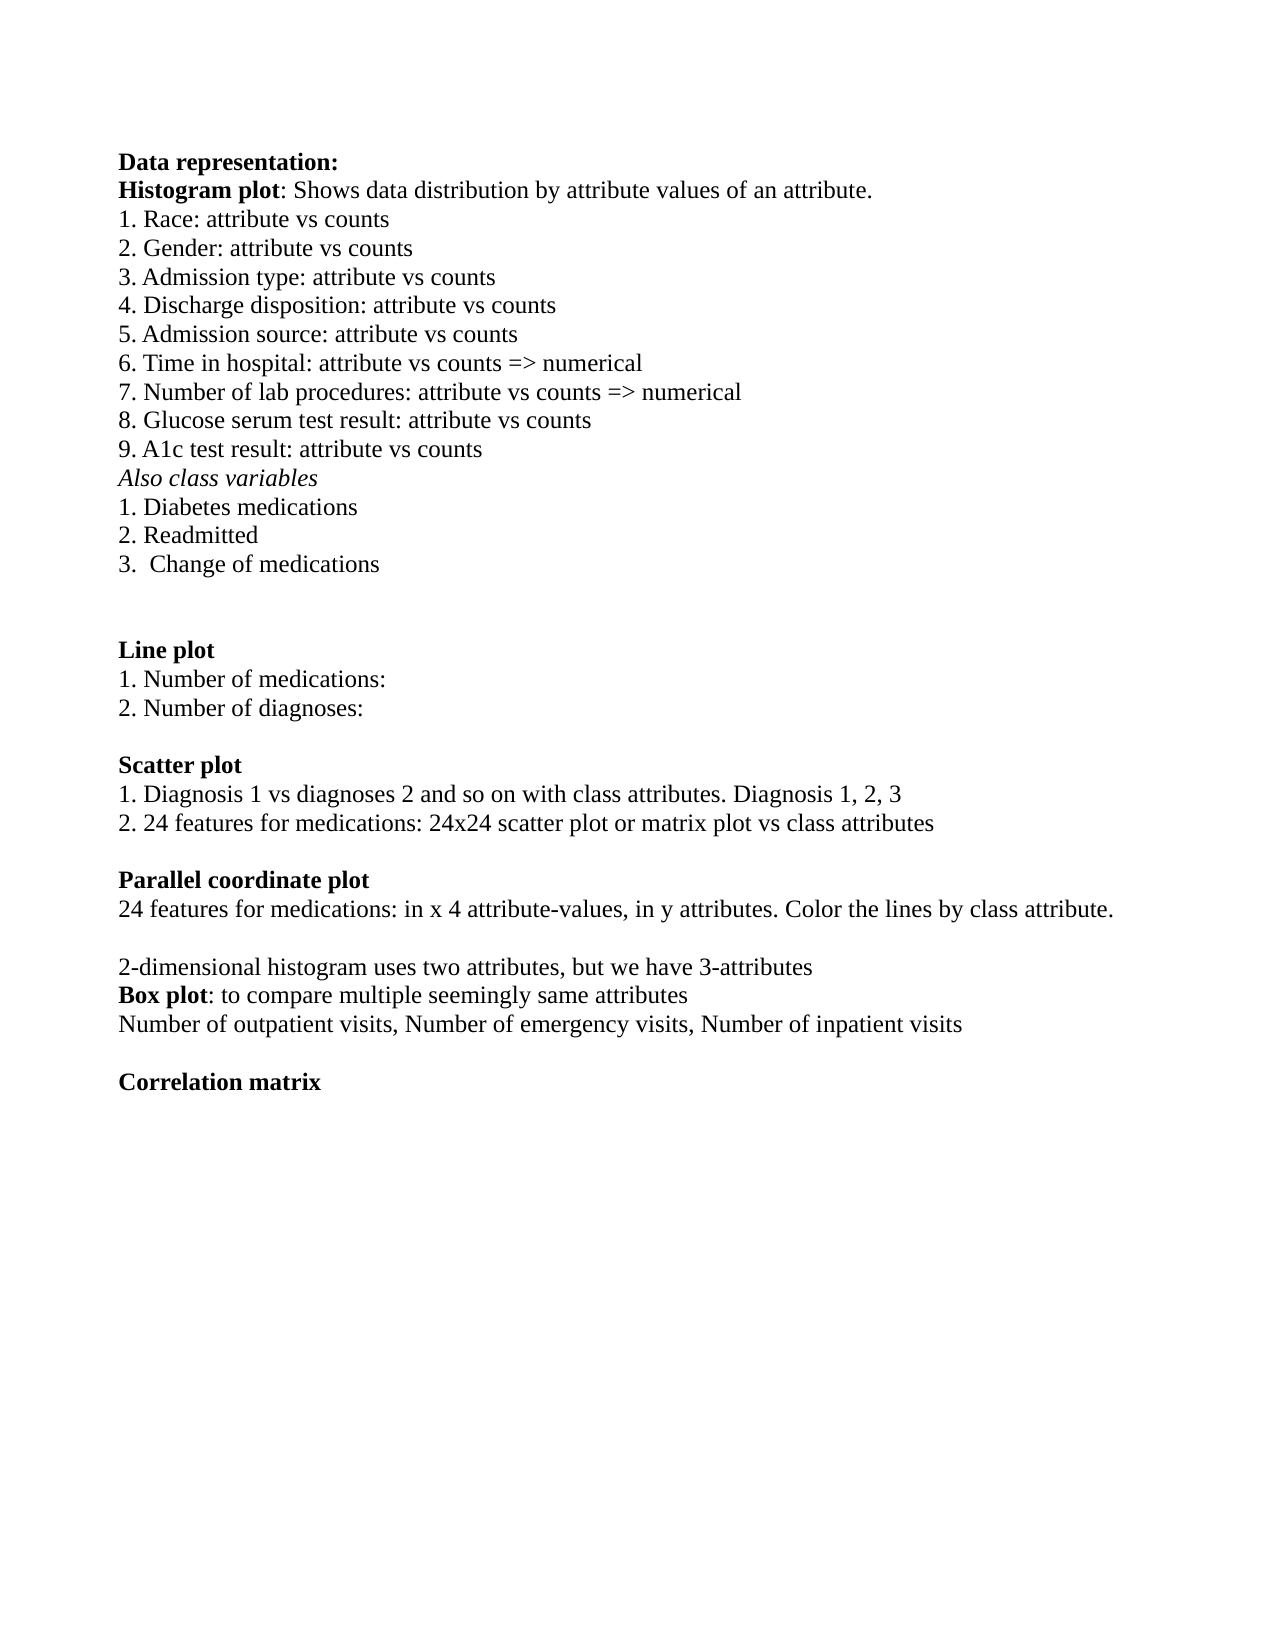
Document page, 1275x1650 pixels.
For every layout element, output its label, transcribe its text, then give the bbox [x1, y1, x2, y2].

text 2. Number of diagnoses: [118, 693, 1157, 722]
text 3. Change of medications [118, 549, 1157, 578]
text 2. 24 features for medications: 24x24 scatter plot or matrix plot vs class attributes [118, 808, 1157, 837]
text Parallel coordinate plot [118, 866, 1157, 894]
text 24 features for medications: in x 4 attribute-values, in y attributes. Color the lines by class attribute. [118, 894, 1157, 923]
text 2. Gender: attribute vs counts [118, 233, 1157, 262]
text Number of outpatient visits, Number of emergency visits, Number of inpatient visits [118, 1009, 1157, 1038]
text 7. Number of lab procedures: attribute vs counts => numerical [118, 377, 1157, 406]
text Also class variables [118, 463, 1157, 492]
text 9. A1c test result: attribute vs counts [118, 434, 1157, 463]
text Scatter plot [118, 751, 1157, 779]
text Histogram plot: Shows data distribution by attribute values of an attribute. [118, 176, 1157, 204]
text 1. Race: attribute vs counts [118, 204, 1157, 233]
text 8. Glucose serum test result: attribute vs counts [118, 406, 1157, 434]
text 1. Number of medications: [118, 664, 1157, 693]
text Data representation: [118, 147, 1157, 176]
text 6. Time in hospital: attribute vs counts => numerical [118, 348, 1157, 377]
text 4. Discharge disposition: attribute vs counts [118, 291, 1157, 319]
text 1. Diagnosis 1 vs diagnoses 2 and so on with class attributes. Diagnosis 1, 2, 3 [118, 779, 1157, 808]
text 5. Admission source: attribute vs counts [118, 319, 1157, 348]
text 3. Admission type: attribute vs counts [118, 262, 1157, 291]
text 1. Diabetes medications [118, 492, 1157, 521]
text Line plot [118, 636, 1157, 664]
text 2. Readmitted [118, 521, 1157, 549]
text 2-dimensional histogram uses two attributes, but we have 3-attributes [118, 952, 1157, 981]
text Box plot: to compare multiple seemingly same attributes [118, 981, 1157, 1009]
text Correlation matrix [118, 1067, 1157, 1096]
